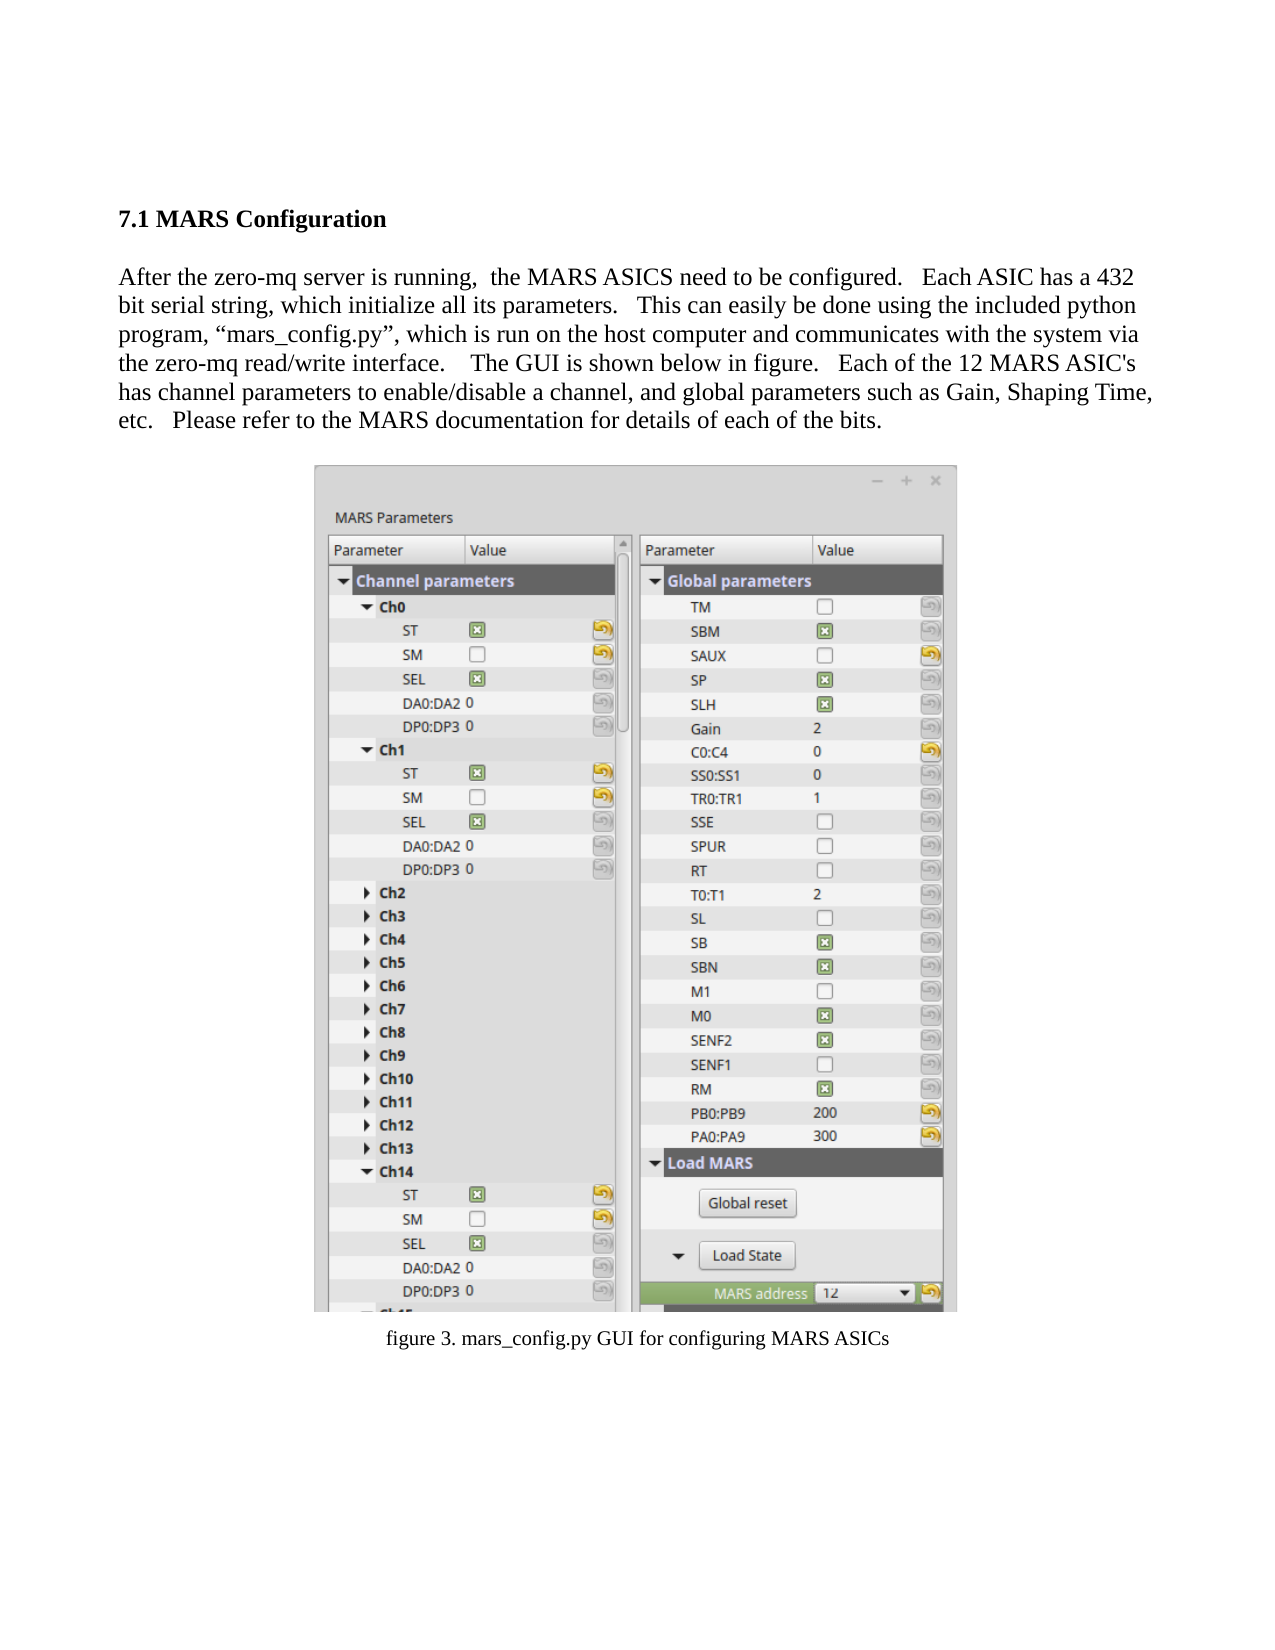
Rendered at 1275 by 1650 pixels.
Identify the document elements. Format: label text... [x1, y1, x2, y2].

text 7.1 MARS Configuration [118, 204, 1157, 233]
text figure 3. mars_config.py GUI for configuring MARS ASICs [118, 1326, 1157, 1350]
picture [314, 465, 958, 1312]
text After the zero-mq server is running, the MARS ASICS need to be configured. Each ASIC has a 432 bit serial string, which initialize all its parameters. This can easily be done using the included python program, “mars_config.py”, which is run on the host computer and communicates with the system via the zero-mq read/write interface. The GUI is shown below in figure. Each of the 12 MARS ASIC's has channel parameters to enable/disable a channel, and global parameters such as Gain, Shaping Time, etc. Please refer to the MARS documentation for details of each of the bits. [118, 262, 1157, 434]
